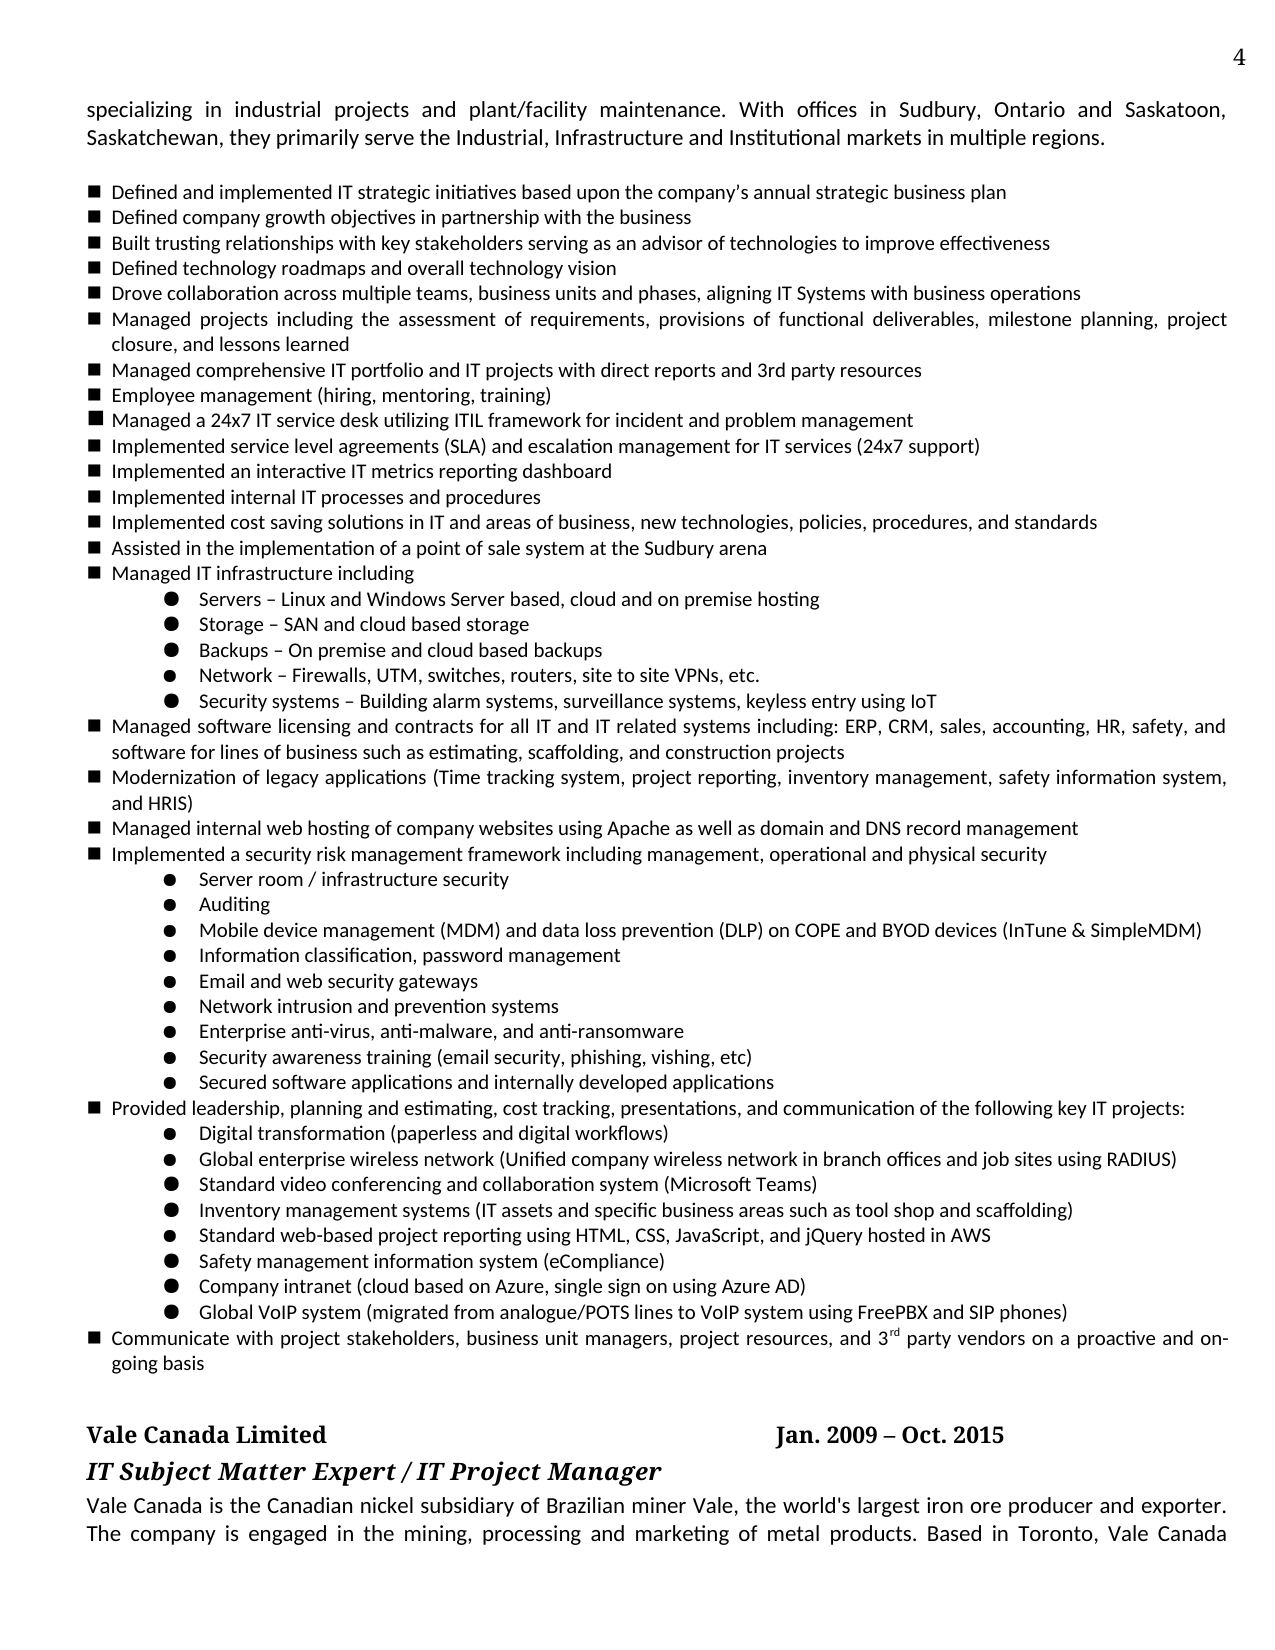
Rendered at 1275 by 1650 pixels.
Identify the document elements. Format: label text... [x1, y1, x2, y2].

table_cell Contact North Jan. 2023 – Feb 2023 IT Support Technician Contact North is a free bilingual service to help residents in 1,500+ rural and remote Ontario communities access online programs and courses from colleges, universities and training providers without having to leave their communities. Customer service / technical support Computer configuration and deployment Special projects as assigned Science North Feb. 2022 - Oct. 2022 Senior IT Manager Science North operates an interactive science centre and mine museum focusing principally on geology and mining history exhibitions. Science North is an agency of the government of Ontario and is a registered charitable organization. Developed and implemented short and long term IT strategic plans Responsible for leading, planning, organizing, and managing IT operations Responsible for managing user support Implemented an IT service management system Implemented an IT change management system CFMWS Jul. 2021 - Nov. 2021 Senior IT Manager/Project Director Working on behalf of the Chief of the Defence Staff and under the authority of the Defence Minister, CFMWS is a partner in the Defence enterprise, operating under the Non-Public Property framework, expending Public and Non-Public funds. CFMWS is a separate agency of the Defence team. CFMWS offers programs and services to support the changing needs of the Canadian Armed Forces (CAF) by enhancing their mental, social, physical and financial wellbeing. Acted in role as a project director for an enterprise backup solution Acted in role as a project director for cloud migration of IT services Sofvie Inc. Sep. 2019 - Jul. 2020 Product & Service Supervisor Sofvie is a software and service organization focused on minimizing workplace hazards and aligning workplace culture using Risk and EHS Management Software to generate collaborative intelligence. This enhances communication and redefines hazard and risk management in the workplace by intelligently analyzing data gathered from the front-line. Built on industry 4.0, Sofvie creates an accessible point of reference which aids in critical decision making processes. Managed direct reports in various roles of product development and tiered support Supervised direct reports in tiered support and service of customers and internal staff Mentored direct reports in full stack software development languages and frameworks including AngularJS, HTML, CSS, JavaScript, jQuery, node.js, Python, Groovy, SQL Acted as a subject matter expert on report development setting up a framework for the bulk conversion of previously developed reports to an open source solution (Pentaho) Acted as a subject matter expert on application security (Secure API, XSS, SQL Injection, Access Control, Logging & Monitoring) Managed the development of a standardized product API for integration with other software systems such as ERP’s Managed the agile project development plan, acted as scrum master, and performed sprint planning using JIRA Contributed to definition and implementation of service desk processes and procedures such as service level agreements, escalation management, and the framework for 24x7 product support Acted as a liaison between business stakeholders, product support, development staff, and other cross-functional teams both onsite and in remote locations to identify any system/functional gaps, pro-actively monitoring environments for efficiency and continuous improvements Implemented Git as a source code control management system and implemented a standard repository strategy for core product and customizations Supervised direct reports in continuous delivery and continuous integration (CI/CD) of products (DevOps) Managed best practices and standards in the product development of a secure risk management system Advocated for storage and accessibility of all product and company documentation, including meeting minutes Lead product quality assurance and implementation of automated testing framework Lead the software development of a cloud-native product from a legacy application Participated in product hosting strategy using SaaS model (cloud, on premise, hybrid). Established hosting strategies with leading cloud providers including AWS, Microsoft Azure, IBM, and Digital Ocean for global product delivery Providing leadership, direction and coaching to develop skills and organizational capabilities to meet/exceed strategic goals and achieve business results Coordinate escalations to identify and address business requirements gaps and loop back with Product Owner, as required Documentation and review of the Service Level Agreements with stakeholders, ensuring adherence to defined SLAs through daily operational meetings Participating in finalizing training & development plans for employees, and continuous progress tracking Manage relationships and coordinate work between different teams at different locations, including relationships with all suppliers and subcontractors, monitor supplier and subcontractor progress and adherence to the contracts Implemented a standard collaboration system (Microsoft Teams) Communicate with product owner, project resources, and 3rd party vendors on a proactive and on-going basis TESC Contracting Company Ltd. & SWSE Athletic Teams Nov. 2015 – Jul. 2019 IT Manager Established in 1976, TESC Contracting Company Ltd. has evolved into a multi-trade construction services provider specializing in industrial projects and plant/facility maintenance. With offices in Sudbury, Ontario and Saskatoon, Saskatchewan, they primarily serve the Industrial, Infrastructure and Institutional markets in multiple regions. Defined and implemented IT strategic initiatives based upon the company’s annual strategic business plan Defined company growth objectives in partnership with the business Built trusting relationships with key stakeholders serving as an advisor of technologies to improve effectiveness Defined technology roadmaps and overall technology vision Drove collaboration across multiple teams, business units and phases, aligning IT Systems with business operations Managed projects including the assessment of requirements, provisions of functional deliverables, milestone planning, project closure, and lessons learned Managed comprehensive IT portfolio and IT projects with direct reports and 3rd party resources Employee management (hiring, mentoring, training) Managed a 24x7 IT service desk utilizing ITIL framework for incident and problem management Implemented service level agreements (SLA) and escalation management for IT services (24x7 support) Implemented an interactive IT metrics reporting dashboard Implemented internal IT processes and procedures Implemented cost saving solutions in IT and areas of business, new technologies, policies, procedures, and standards Assisted in the implementation of a point of sale system at the Sudbury arena Managed IT infrastructure including Servers – Linux and Windows Server based, cloud and on premise hosting Storage – SAN and cloud based storage Backups – On premise and cloud based backups Network – Firewalls, UTM, switches, routers, site to site VPNs, etc. Security systems – Building alarm systems, surveillance systems, keyless entry using IoT Managed software licensing and contracts for all IT and IT related systems including: ERP, CRM, sales, accounting, HR, safety, and software for lines of business such as estimating, scaffolding, and construction projects Modernization of legacy applications (Time tracking system, project reporting, inventory management, safety information system, and HRIS) Managed internal web hosting of company websites using Apache as well as domain and DNS record management Implemented a security risk management framework including management, operational and physical security Server room / infrastructure security Auditing Mobile device management (MDM) and data loss prevention (DLP) on COPE and BYOD devices (InTune & SimpleMDM) Information classification, password management Email and web security gateways Network intrusion and prevention systems Enterprise anti-virus, anti-malware, and anti-ransomware Security awareness training (email security, phishing, vishing, etc) Secured software applications and internally developed applications Provided leadership, planning and estimating, cost tracking, presentations, and communication of the following key IT projects: Digital transformation (paperless and digital workflows) Global enterprise wireless network (Unified company wireless network in branch offices and job sites using RADIUS) Standard video conferencing and collaboration system (Microsoft Teams) Inventory management systems (IT assets and specific business areas such as tool shop and scaffolding) Standard web-based project reporting using HTML, CSS, JavaScript, and jQuery hosted in AWS Safety management information system (eCompliance) Company intranet (cloud based on Azure, single sign on using Azure AD) Global VoIP system (migrated from analogue/POTS lines to VoIP system using FreePBX and SIP phones) Communicate with project stakeholders, business unit managers, project resources, and 3rd party vendors on a proactive and on-going basis Vale Canada Limited Jan. 2009 – Oct. 2015 IT Subject Matter Expert / IT Project Manager Vale Canada is the Canadian nickel subsidiary of Brazilian miner Vale, the world's largest iron ore producer and exporter. The company is engaged in the mining, processing and marketing of metal products. Based in Toronto, Vale Canada produces nickel, copper, cobalt, platinum, rhodium, ruthenium, iridium, gold, and silver, both in Canada and in Indonesia. Managed a team of developers providing oversight and mentoring, resource scheduling and performance evaluations Performed in role of project manager managing all aspects of IT projects including project budgeting, initiation, planning, execution, monitoring, and closure Performed in project estimation as a subject matter expert Developed and managed project plans using a variety of tools including MS Project and HPPM Implemented best practices, standards, and product roadmaps as a subject matter expert for areas of expertise Provided or approved application architecture for several software applications including: Computerized mould tracking system (Web based, .NET application) Process Information Management Application (division wide web based production information reporting system consisting of KPI’s and real-time information. Using SharePoint and web technologies) Computerized systems for the atmospheric emissions reduction (AER) program (web-based applications using HTML, CSS, JavaScript, .NET, SQL) Smelting converter aisle monitoring system (Windows desktop application written in .NET to monitor the process of nickel smelting process and used by operators to assist in decision making) Managed the implementation of many IT projects such as: Redundant data collection system (Real-time data collection from Smelter process control network to business network using OPC and OSISoft PI technologies) Data Migration of legacy data historian (migration of Setcim data historian to OSISoft PI historian) Product lead on SAP Manufacturing Integration and Intelligence (MII) attended conferences, formal training, and networking with global colleagues implemented the product as the company’s standard reporting tool utilized by various applications created product roadmaps and standards for technology participated in negotiations of maintenance agreement and software licensing Acted as a third tier of support for escalations or engineering of solutions for products in areas of expertise (24x7x365 support) Communicate with project stakeholders, business managers, project resources on a proactive and on-going basis Vale Canada Limited May 2005 – Dec. 2008 Process Systems Analyst Design, develop, test, deliver and support of information and process control systems Implemented new technologies into business applications, business requirements analysis/translation Lead IT contractors and projects, served as mentor to colleagues and project resources Communicate with project stakeholders, business unit managers, and project resources on a proactive and on-going basis Four Leaf Solutions Inc. Sep. 2002 – Apr. 2005 Programmer/Analyst Four Leaf Solutions operated as a software development and IT service company since 1999. They provided professional design, development & marketing of websites, web applications, social media presences and IT support and service. Supervised and lead programming projects and initiatives Custom web and software application architecture and development (client/server apps, databases) using technologies including: HTML, CSS, JavaScript, C#, .NET, MVC, Perl, PHP, AJAX, Java, SQL Server, Oracle DB, MySQL, PostgreSQL, SharePoint Performed business requirements analysis, process mapping and data modeling Designed and developed solutions to meet design specifications and customer requirements Provided maintenance of software applications and third level support to customers Performed code optimization for software efficiency and performance Managed development standards Collaboration with testing teams to relay functionality and addressing testing issues, tools and testing defects Communicate project/work on a proactive and on-going basis Remote & on-site support technician (all aspects of networks, hardware, & software) Excellent written and oral communications skills, including technical writing skills Expertech Network Installation May 2000 – Jul. 2002 IS/IT Technical Support Analyst Expertech Network Installation is a major network infrastructure service provider for the wireline and wireless broadband technology market in Quebec and Ontario. Expertech is responsible for provisioning Bell Canada's networks. Software development (scripting, Perl, Delphi, JSP, PHP, Java, C/C++) Network Administration Remote & on-site support technician (all aspects of networks, hardware, & software) [75, 95, 1240, 1547]
table_cell [30, 95, 75, 1547]
